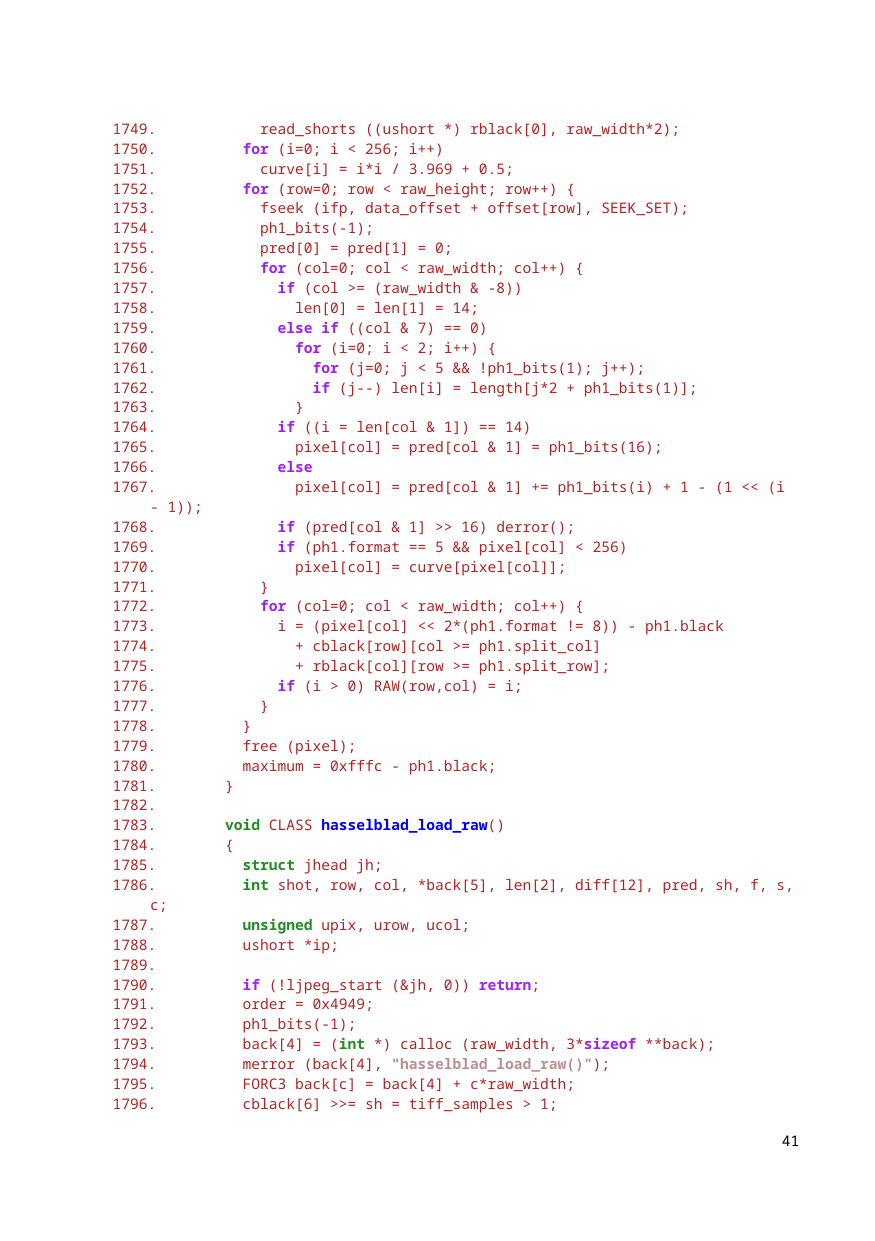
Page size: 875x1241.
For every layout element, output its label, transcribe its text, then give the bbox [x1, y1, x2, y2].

list { [112, 835, 799, 855]
list if (j--) len[i] = length[j*2 + ph1_bits(1)]; [112, 377, 799, 397]
list + cblack[row][col >= ph1.split_col] [112, 636, 799, 656]
list void CLASS hasselblad_load_raw() [112, 815, 799, 835]
list int shot, row, col, *back[5], len[2], diff[12], pred, sh, f, s, c; [112, 875, 799, 914]
list len[0] = len[1] = 14; [112, 298, 799, 318]
list FORC3 back[c] = back[4] + c*raw_width; [112, 1074, 799, 1094]
list } [112, 576, 799, 596]
list } [112, 696, 799, 716]
list curve[i] = i*i / 3.969 + 0.5; [112, 158, 799, 178]
list else [112, 457, 799, 477]
list read_shorts ((ushort *) rblack[0], raw_width*2); [112, 119, 799, 139]
list pixel[col] = pred[col & 1] = ph1_bits(16); [112, 437, 799, 457]
list back[4] = (int *) calloc (raw_width, 3*sizeof **back); [112, 1034, 799, 1054]
list for (i=0; i < 256; i++) [112, 139, 799, 158]
list + rblack[col][row >= ph1.split_row]; [112, 656, 799, 676]
list for (col=0; col < raw_width; col++) { [112, 258, 799, 278]
list merror (back[4], "hasselblad_load_raw()"); [112, 1054, 799, 1074]
list unsigned upix, urow, ucol; [112, 914, 799, 934]
list if (pred[col & 1] >> 16) derror(); [112, 517, 799, 537]
list i = (pixel[col] << 2*(ph1.format != 8)) - ph1.black [112, 616, 799, 636]
list for (row=0; row < raw_height; row++) { [112, 178, 799, 198]
list struct jhead jh; [112, 855, 799, 875]
list maximum = 0xfffc - ph1.black; [112, 755, 799, 775]
list if (col >= (raw_width & -8)) [112, 278, 799, 298]
list if (i > 0) RAW(row,col) = i; [112, 676, 799, 696]
list } [112, 397, 799, 417]
list } [112, 716, 799, 736]
list pixel[col] = curve[pixel[col]]; [112, 556, 799, 576]
list free (pixel); [112, 736, 799, 755]
list for (j=0; j < 5 && !ph1_bits(1); j++); [112, 357, 799, 377]
list for (col=0; col < raw_width; col++) { [112, 596, 799, 616]
list ph1_bits(-1); [112, 218, 799, 238]
list order = 0x4949; [112, 994, 799, 1014]
list ph1_bits(-1); [112, 1014, 799, 1034]
list if (!ljpeg_start (&jh, 0)) return; [112, 974, 799, 994]
list if (ph1.format == 5 && pixel[col] < 256) [112, 537, 799, 556]
list fseek (ifp, data_offset + offset[row], SEEK_SET); [112, 198, 799, 218]
list else if ((col & 7) == 0) [112, 318, 799, 338]
list pred[0] = pred[1] = 0; [112, 238, 799, 258]
list cblack[6] >>= sh = tiff_samples > 1; [112, 1094, 799, 1113]
list } [112, 775, 799, 795]
list if ((i = len[col & 1]) == 14) [112, 417, 799, 437]
list for (i=0; i < 2; i++) { [112, 338, 799, 357]
list pixel[col] = pred[col & 1] += ph1_bits(i) + 1 - (1 << (i - 1)); [112, 477, 799, 517]
list ushort *ip; [112, 934, 799, 954]
